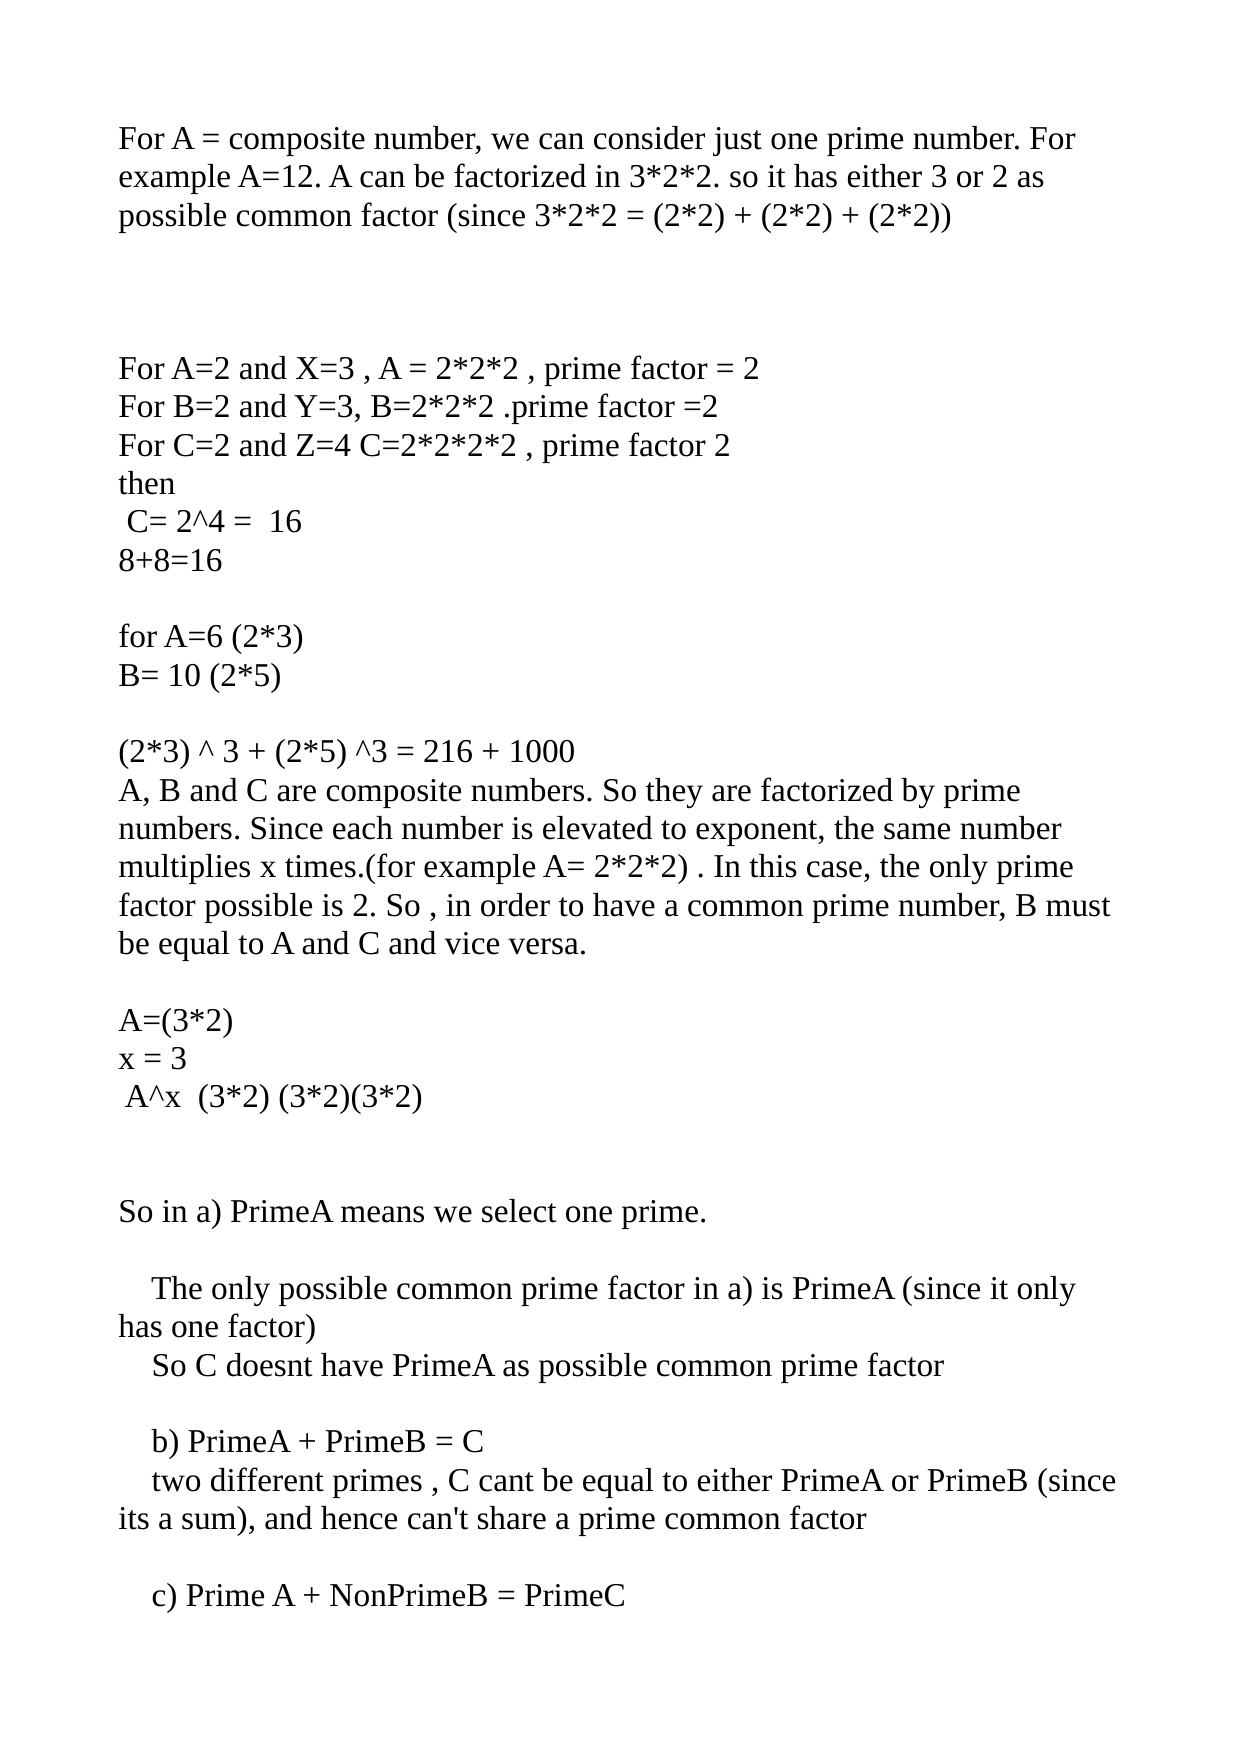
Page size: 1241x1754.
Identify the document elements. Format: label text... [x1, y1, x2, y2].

text two different primes , C cant be equal to either PrimeA or PrimeB (since its a sum), and hence can't share a prime common factor [118, 1460, 1122, 1536]
text C= 2^4 = 16 [118, 501, 1122, 540]
text (2*3) ^ 3 + (2*5) ^3 = 216 + 1000 [118, 731, 1122, 770]
text for A=6 (2*3) [118, 616, 1122, 655]
text For C=2 and Z=4 C=2*2*2*2 , prime factor 2 [118, 425, 1122, 463]
text For B=2 and Y=3, B=2*2*2 .prime factor =2 [118, 386, 1122, 425]
text So in a) PrimeA means we select one prime. [118, 1191, 1122, 1230]
text A, B and C are composite numbers. So they are factorized by prime numbers. Since each number is elevated to exponent, the same number multiplies x times.(for example A= 2*2*2) . In this case, the only prime factor possible is 2. So , in order to have a common prime number, B must be equal to A and C and vice versa. [118, 770, 1122, 961]
text A=(3*2) [118, 1000, 1122, 1038]
text x = 3 [118, 1038, 1122, 1076]
text For A = composite number, we can consider just one prime number. For example A=12. A can be factorized in 3*2*2. so it has either 3 or 2 as possible common factor (since 3*2*2 = (2*2) + (2*2) + (2*2)) [118, 118, 1122, 233]
text 8+8=16 [118, 540, 1122, 578]
text B= 10 (2*5) [118, 655, 1122, 693]
text A^x (3*2) (3*2)(3*2) [118, 1076, 1122, 1115]
text b) PrimeA + PrimeB = C [118, 1421, 1122, 1460]
text c) Prime A + NonPrimeB = PrimeC [118, 1575, 1122, 1613]
text The only possible common prime factor in a) is PrimeA (since it only has one factor) [118, 1268, 1122, 1345]
text then [118, 463, 1122, 501]
text So C doesnt have PrimeA as possible common prime factor [118, 1345, 1122, 1383]
text For A=2 and X=3 , A = 2*2*2 , prime factor = 2 [118, 348, 1122, 386]
